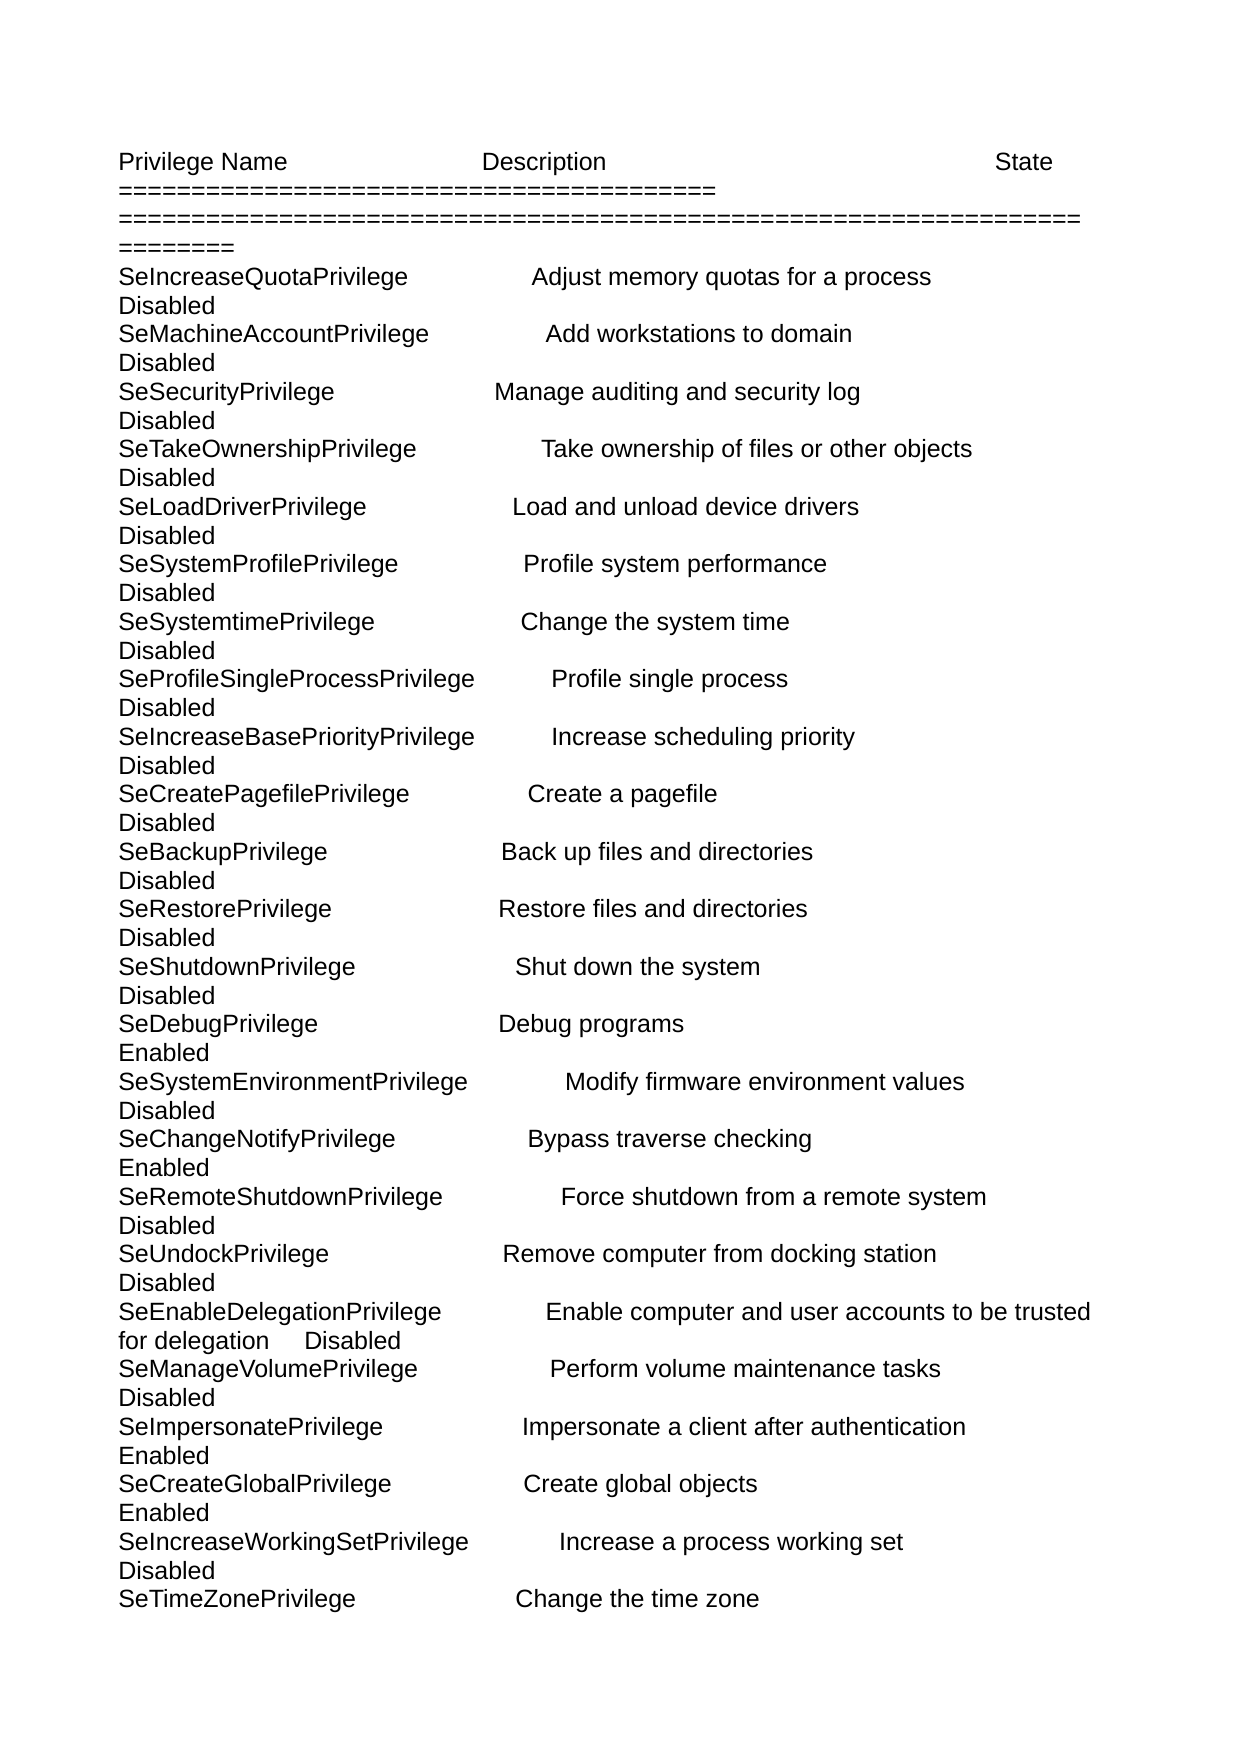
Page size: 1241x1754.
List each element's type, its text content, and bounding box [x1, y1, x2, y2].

text SeIncreaseBasePriorityPrivilege Increase scheduling priority Disabled [118, 722, 1122, 779]
text SeChangeNotifyPrivilege Bypass traverse checking Enabled [118, 1124, 1122, 1182]
text SeRestorePrivilege Restore files and directories Disabled [118, 894, 1122, 952]
text SeManageVolumePrivilege Perform volume maintenance tasks Disabled [118, 1354, 1122, 1412]
text SeDebugPrivilege Debug programs Enabled [118, 1009, 1122, 1067]
text SeSystemEnvironmentPrivilege Modify firmware environment values Disabled [118, 1067, 1122, 1124]
text ========================================= ================================================================== ======== [118, 176, 1122, 262]
text SeIncreaseQuotaPrivilege Adjust memory quotas for a process Disabled [118, 262, 1122, 319]
text SeShutdownPrivilege Shut down the system Disabled [118, 952, 1122, 1009]
text SeBackupPrivilege Back up files and directories Disabled [118, 837, 1122, 894]
text SeUndockPrivilege Remove computer from docking station Disabled [118, 1239, 1122, 1297]
text Privilege Name Description State [118, 147, 1122, 176]
text SeSystemtimePrivilege Change the system time Disabled [118, 607, 1122, 664]
text SeLoadDriverPrivilege Load and unload device drivers Disabled [118, 492, 1122, 549]
text SeRemoteShutdownPrivilege Force shutdown from a remote system Disabled [118, 1182, 1122, 1239]
text SeEnableDelegationPrivilege Enable computer and user accounts to be trusted for delegation Disabled [118, 1297, 1122, 1354]
text SeProfileSingleProcessPrivilege Profile single process Disabled [118, 664, 1122, 722]
text SeTimeZonePrivilege Change the time zone [118, 1584, 1122, 1613]
text SeCreatePagefilePrivilege Create a pagefile Disabled [118, 779, 1122, 837]
text SeIncreaseWorkingSetPrivilege Increase a process working set Disabled [118, 1527, 1122, 1584]
text SeTakeOwnershipPrivilege Take ownership of files or other objects Disabled [118, 434, 1122, 492]
text SeImpersonatePrivilege Impersonate a client after authentication Enabled [118, 1412, 1122, 1469]
text SeMachineAccountPrivilege Add workstations to domain Disabled [118, 319, 1122, 377]
text SeSecurityPrivilege Manage auditing and security log Disabled [118, 377, 1122, 434]
text SeCreateGlobalPrivilege Create global objects Enabled [118, 1469, 1122, 1527]
text SeSystemProfilePrivilege Profile system performance Disabled [118, 549, 1122, 607]
